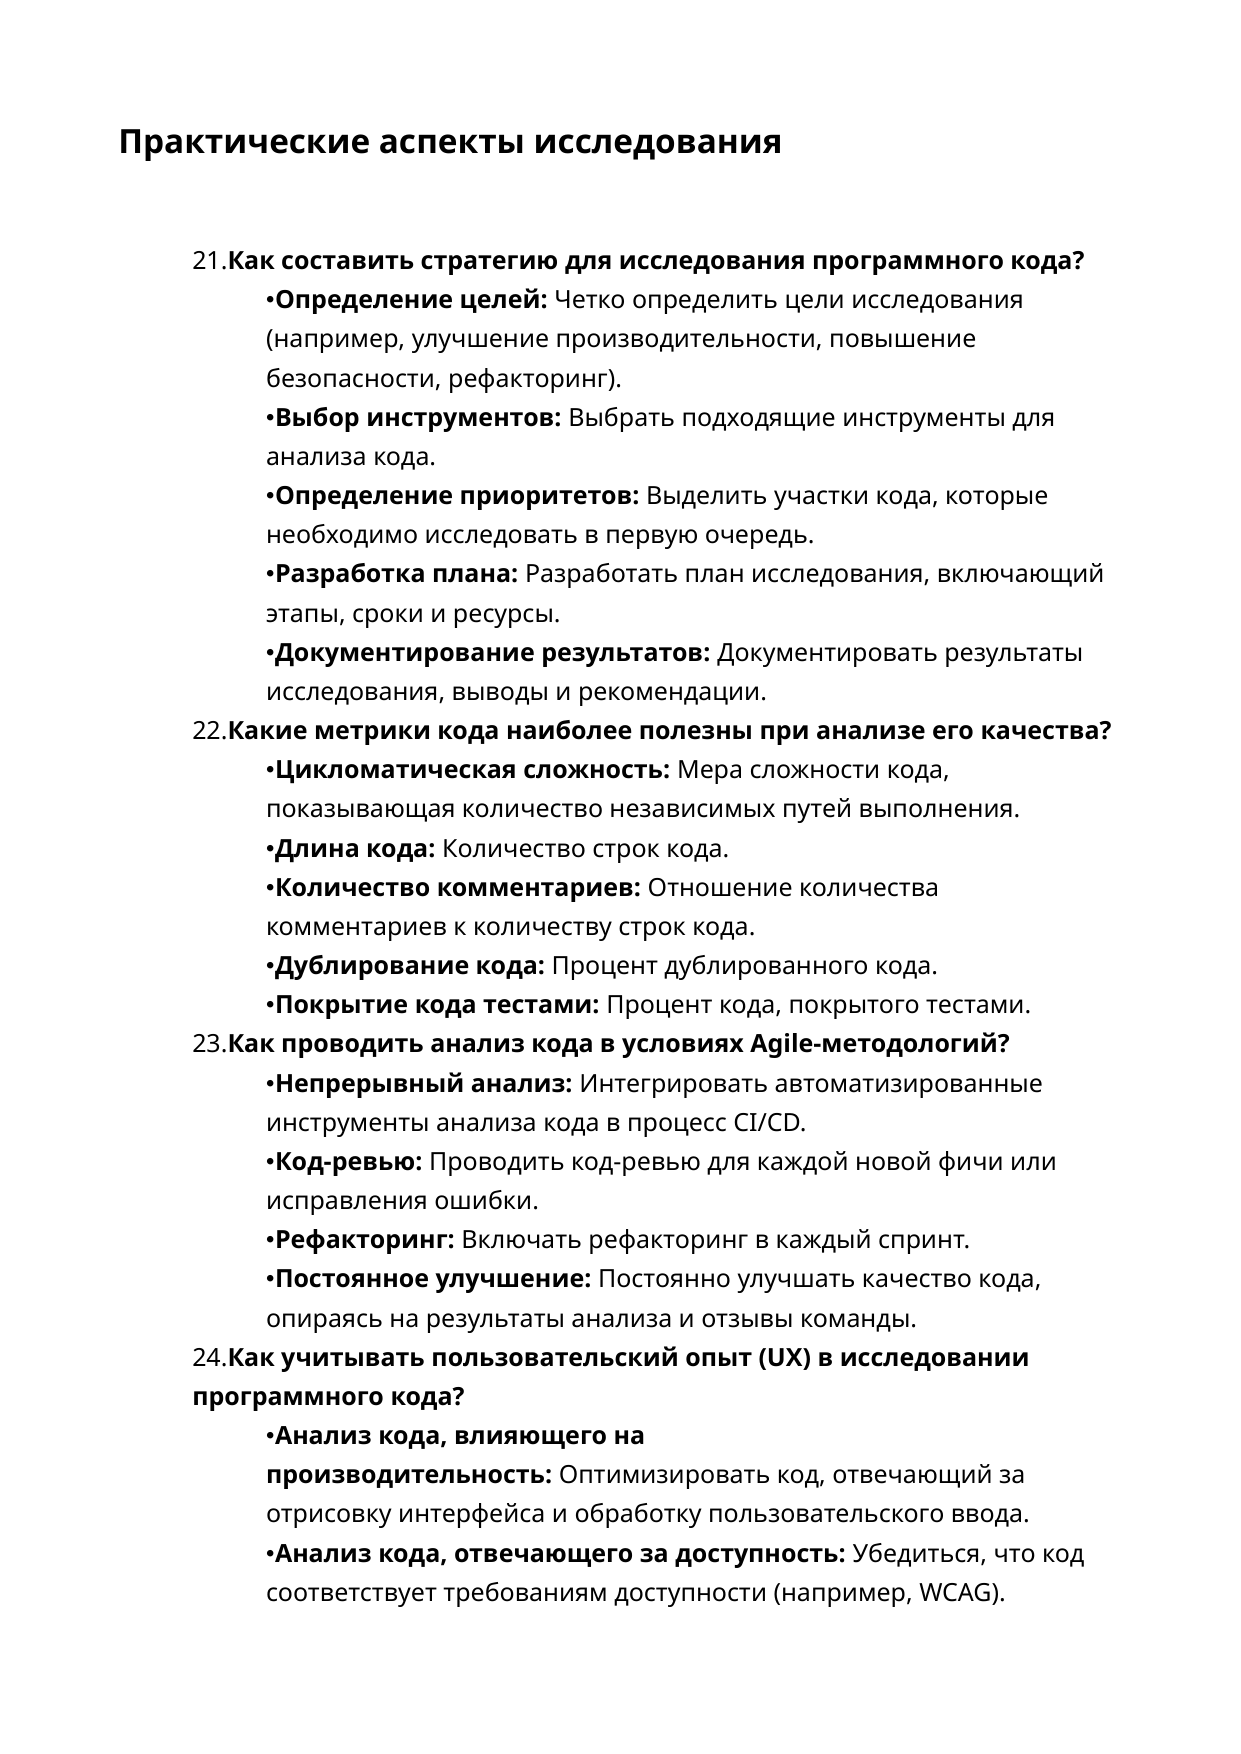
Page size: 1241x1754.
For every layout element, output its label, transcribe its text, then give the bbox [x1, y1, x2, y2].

list Код-ревью: Проводить код-ревью для каждой новой фичи или исправления ошибки. [118, 1144, 1122, 1217]
list Разработка плана: Разработать план исследования, включающий этапы, сроки и ресурсы. [118, 556, 1122, 629]
list Количество комментариев: Отношение количества комментариев к количеству строк кода. [118, 869, 1122, 943]
list Документирование результатов: Документировать результаты исследования, выводы и рекомендации. [118, 634, 1122, 708]
subtitle Практические аспекты исследования [118, 118, 1122, 163]
list Дублирование кода: Процент дублированного кода. [118, 948, 1122, 982]
list Какие метрики кода наиболее полезны при анализе его качества? [118, 713, 1122, 747]
list Анализ кода, влияющего на производительность: Оптимизировать код, отвечающий за отрисовку интерфейса и обработку пользовательского ввода. [118, 1418, 1122, 1530]
list Определение приоритетов: Выделить участки кода, которые необходимо исследовать в первую очередь. [118, 478, 1122, 551]
list Цикломатическая сложность: Мера сложности кода, показывающая количество независимых путей выполнения. [118, 752, 1122, 825]
list Анализ кода, отвечающего за доступность: Убедиться, что код соответствует требованиям доступности (например, WCAG). [118, 1535, 1122, 1608]
list Длина кода: Количество строк кода. [118, 830, 1122, 864]
list Покрытие кода тестами: Процент кода, покрытого тестами. [118, 987, 1122, 1021]
list Как проводить анализ кода в условиях Agile-методологий? [118, 1026, 1122, 1060]
list Выбор инструментов: Выбрать подходящие инструменты для анализа кода. [118, 399, 1122, 473]
list Рефакторинг: Включать рефакторинг в каждый спринт. [118, 1222, 1122, 1256]
list Определение целей: Четко определить цели исследования (например, улучшение производительности, повышение безопасности, рефакторинг). [118, 282, 1122, 394]
list Непрерывный анализ: Интегрировать автоматизированные инструменты анализа кода в процесс CI/CD. [118, 1065, 1122, 1138]
list Как учитывать пользовательский опыт (UX) в исследовании программного кода? [118, 1339, 1122, 1413]
list Как составить стратегию для исследования программного кода? [118, 243, 1122, 277]
list Постоянное улучшение: Постоянно улучшать качество кода, опираясь на результаты анализа и отзывы команды. [118, 1261, 1122, 1334]
